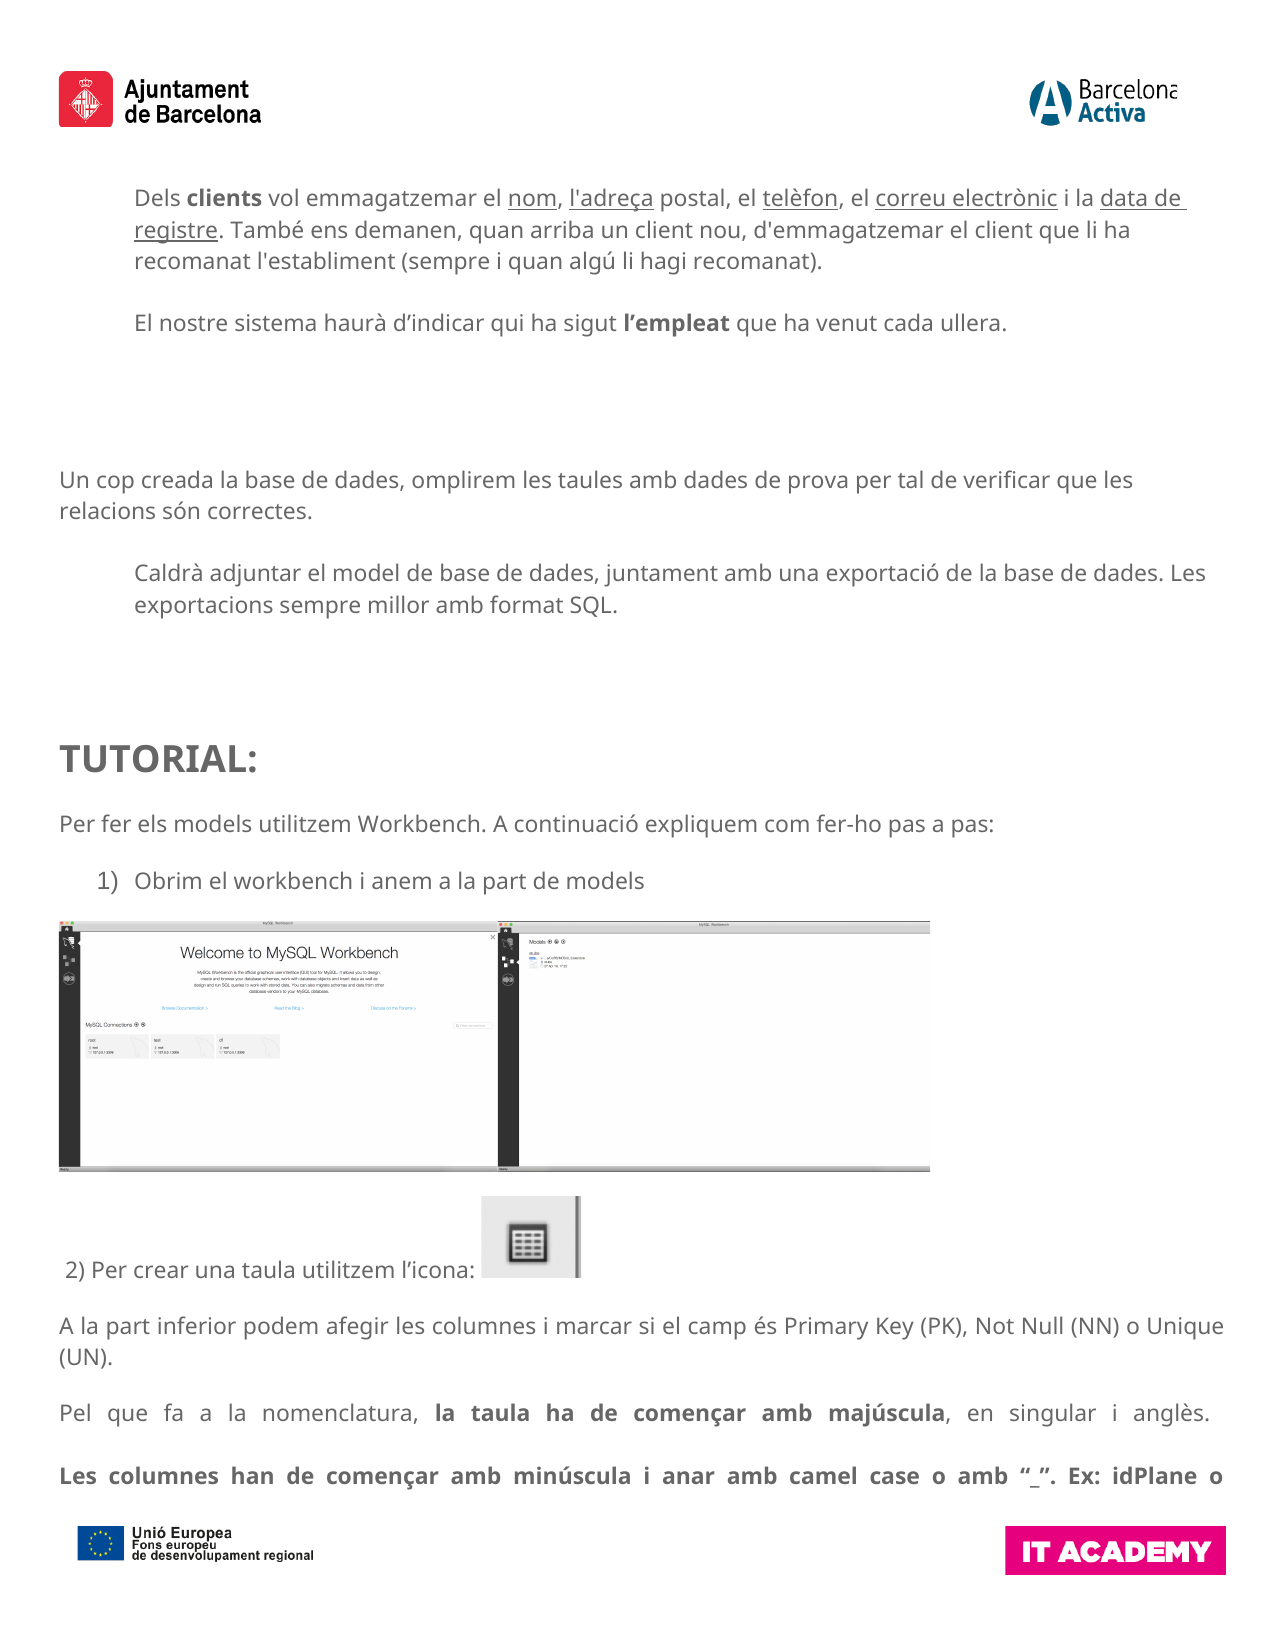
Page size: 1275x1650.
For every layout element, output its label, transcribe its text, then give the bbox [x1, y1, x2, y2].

text A la part inferior podem afegir les columnes i marcar si el camp és Primary Key (PK), Not Null (NN) o Unique (UN). [59, 1310, 1226, 1372]
picture [1005, 1526, 1226, 1575]
picture [58, 921, 931, 1172]
list Obrim el workbench i anem a la part de models [96, 865, 1226, 896]
text Per fer els models utilitzem Workbench. A continuació expliquem com fer-ho pas a pas: [59, 808, 1226, 840]
text 2) Per crear una taula utilitzem l’icona: [59, 1197, 1226, 1285]
text Pel que fa a la nomenclatura, la taula ha de començar amb majúscula, en singular i anglès. Les columnes han de començar amb minúscula i anar amb camel case o amb “_”. Ex: idPlane o [59, 1397, 1226, 1491]
text Un cop creada la base de dades, omplirem les taules amb dades de prova per tal de verificar que les relacions són correctes. [59, 464, 1226, 526]
text TUTORIAL: [59, 732, 1226, 783]
picture [58, 71, 1178, 127]
text Caldrà adjuntar el model de base de dades, juntament amb una exportació de la base de dades. Les exportacions sempre millor amb format SQL. [134, 557, 1226, 620]
text El nostre sistema haurà d’indicar qui ha sigut l’empleat que ha venut cada ullera. [134, 307, 1226, 339]
picture [77, 1526, 314, 1562]
picture [481, 1196, 582, 1278]
text Dels clients vol emmagatzemar el nom, l'adreça postal, el telèfon, el correu electrònic i la data de registre. També ens demanen, quan arriba un client nou, d'emmagatzemar el client que li ha recomanat l'establiment (sempre i quan algú li hagi recomanat). [134, 182, 1226, 276]
